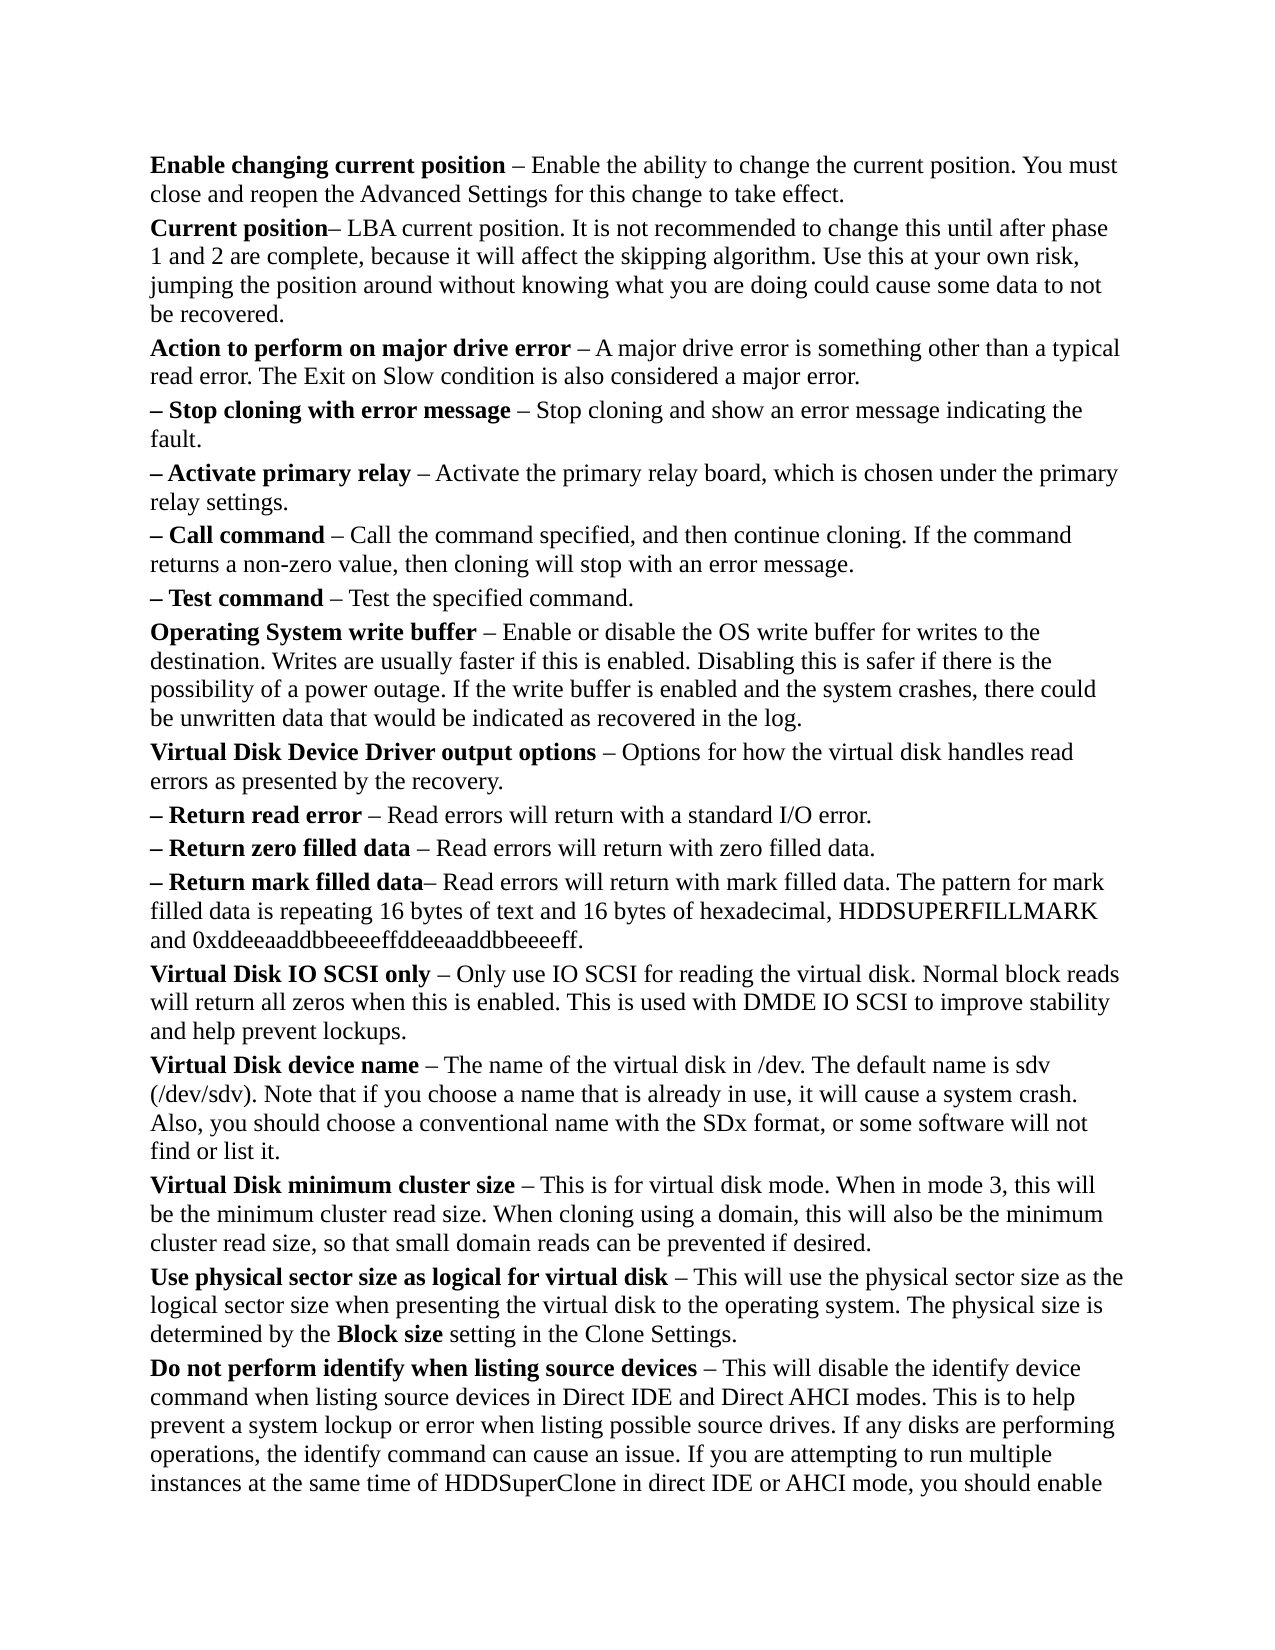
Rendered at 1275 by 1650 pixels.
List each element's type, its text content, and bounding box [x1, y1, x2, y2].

text – Return zero filled data – Read errors will return with zero filled data. [150, 833, 1125, 862]
text Use physical sector size as logical for virtual disk – This will use the physical sector size as the logical sector size when presenting the virtual disk to the operating system. The physical size is determined by the Block size setting in the Clone Settings. [150, 1262, 1125, 1348]
text Virtual Disk IO SCSI only – Only use IO SCSI for reading the virtual disk. Normal block reads will return all zeros when this is enabled. This is used with DMDE IO SCSI to improve stability and help prevent lockups. [150, 959, 1125, 1045]
text Current position– LBA current position. It is not recommended to change this until after phase 1 and 2 are complete, because it will affect the skipping algorithm. Use this at your own risk, jumping the position around without knowing what you are doing could cause some data to not be recovered. [150, 213, 1125, 328]
text – Activate primary relay – Activate the primary relay board, which is chosen under the primary relay settings. [150, 458, 1125, 515]
text Do not perform identify when listing source devices – This will disable the identify device command when listing source devices in Direct IDE and Direct AHCI modes. This is to help prevent a system lockup or error when listing possible source drives. If any disks are performing operations, the identify command can cause an issue. If you are attempting to run multiple instances at the same time of HDDSuperClone in direct IDE or AHCI mode, you should enable [150, 1353, 1125, 1497]
text Virtual Disk minimum cluster size – This is for virtual disk mode. When in mode 3, this will be the minimum cluster read size. When cloning using a domain, this will also be the minimum cluster read size, so that small domain reads can be prevented if desired. [150, 1170, 1125, 1256]
text Virtual Disk device name – The name of the virtual disk in /dev. The default name is sdv (/dev/sdv). Note that if you choose a name that is already in use, it will cause a system crash. Also, you should choose a conventional name with the SDx format, or some software will not find or list it. [150, 1050, 1125, 1165]
text – Return mark filled data– Read errors will return with mark filled data. The pattern for mark filled data is repeating 16 bytes of text and 16 bytes of hexadecimal, HDDSUPERFILLMARK and 0xddeeaaddbbeeeeffddeeaaddbbeeeeff. [150, 867, 1125, 954]
text – Test command – Test the specified command. [150, 583, 1125, 612]
text Enable changing current position – Enable the ability to change the current position. You must close and reopen the Advanced Settings for this change to take effect. [150, 150, 1125, 207]
text – Return read error – Read errors will return with a standard I/O error. [150, 800, 1125, 828]
text Operating System write buffer – Enable or disable the OS write buffer for writes to the destination. Writes are usually faster if this is enabled. Disabling this is safer if there is the possibility of a power outage. If the write buffer is enabled and the system crashes, there could be unwritten data that would be indicated as recovered in the log. [150, 617, 1125, 732]
text Action to perform on major drive error – A major drive error is something other than a typical read error. The Exit on Slow condition is also considered a major error. [150, 333, 1125, 390]
text Virtual Disk Device Driver output options – Options for how the virtual disk handles read errors as presented by the recovery. [150, 737, 1125, 794]
text – Stop cloning with error message – Stop cloning and show an error message indicating the fault. [150, 395, 1125, 453]
text – Call command – Call the command specified, and then continue cloning. If the command returns a non-zero value, then cloning will stop with an error message. [150, 521, 1125, 578]
